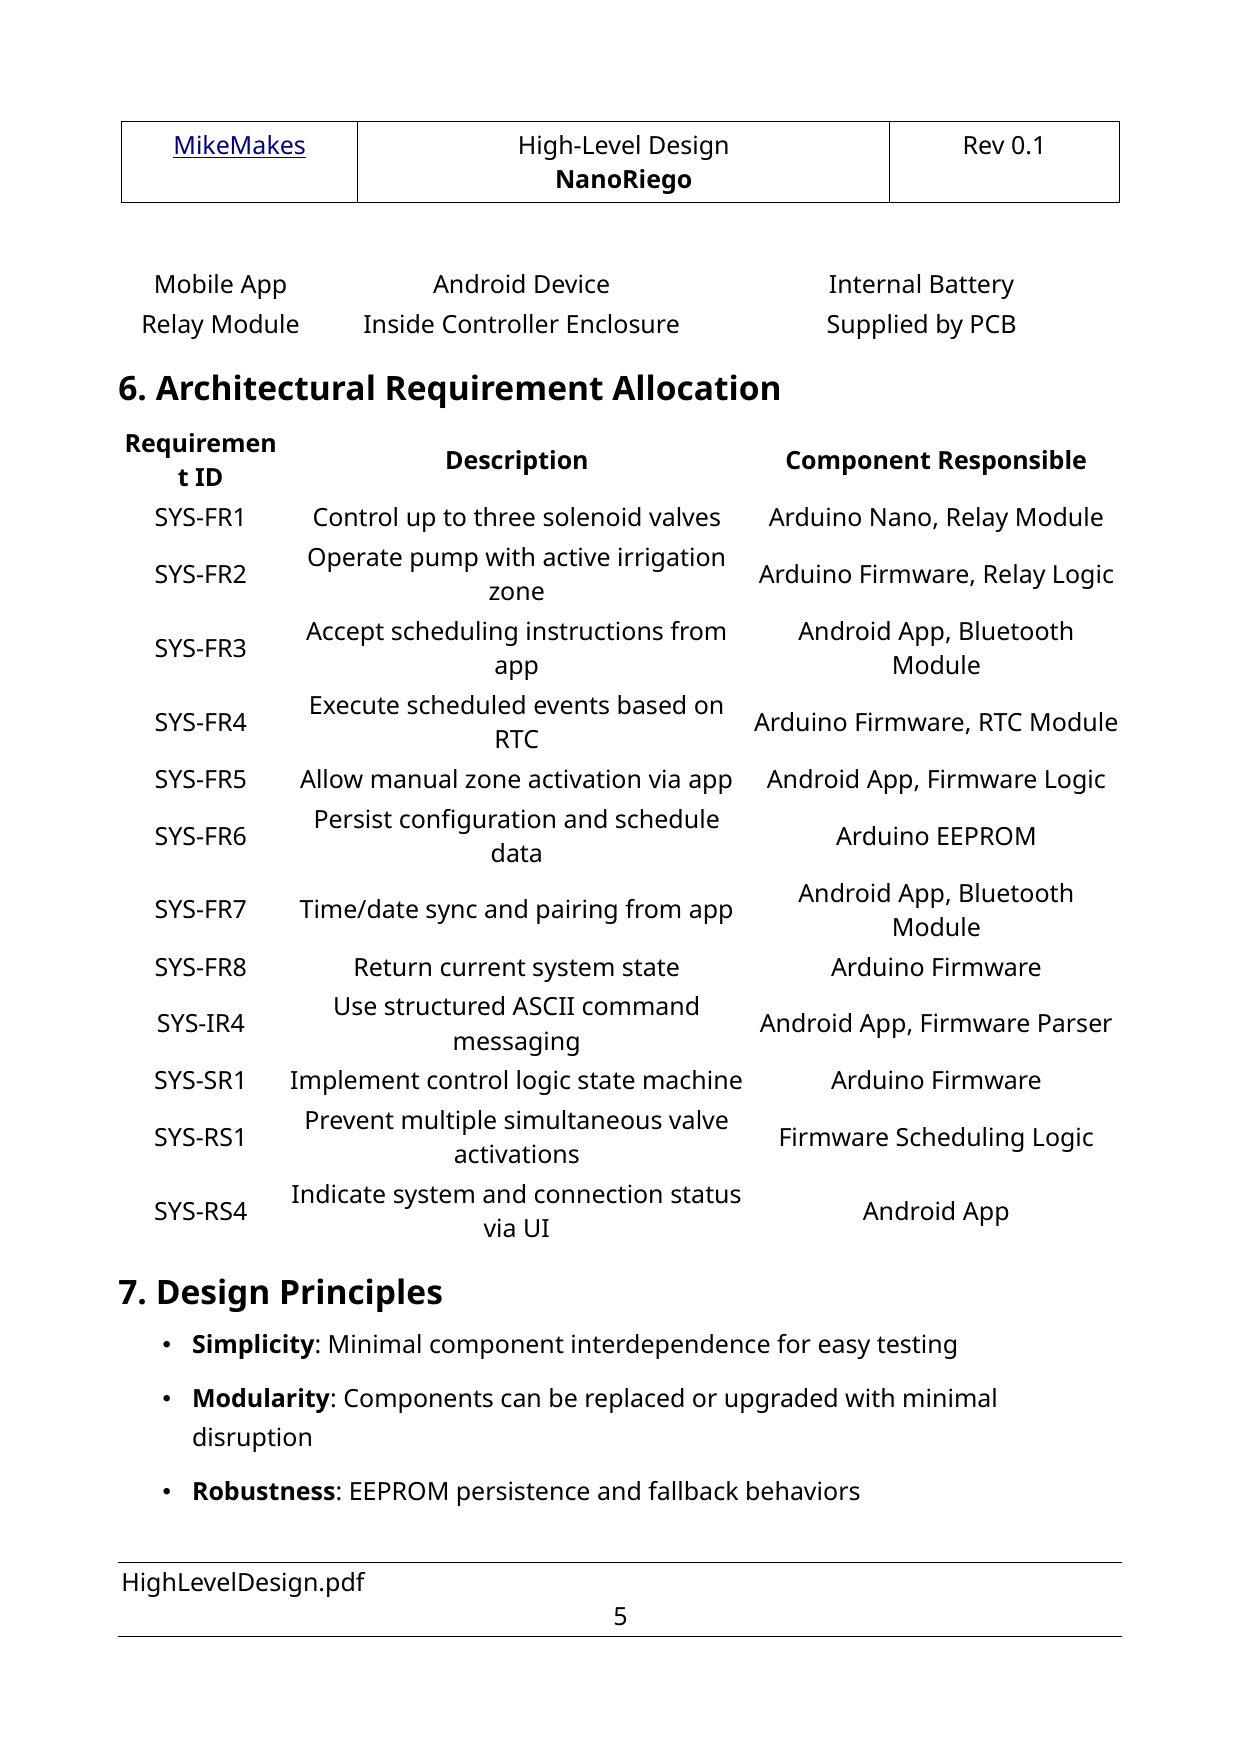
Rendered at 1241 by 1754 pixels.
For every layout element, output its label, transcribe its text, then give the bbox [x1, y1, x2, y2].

table_cell SYS-IR4 [118, 986, 283, 1060]
table_cell SYS-FR5 [118, 759, 283, 798]
table_cell SYS-FR2 [118, 537, 283, 611]
table_cell Internal Battery [720, 264, 1122, 304]
table_cell Use structured ASCII command messaging [283, 986, 750, 1060]
table_cell SYS-FR6 [118, 798, 283, 872]
table_cell Relay Module [118, 304, 322, 344]
list Modularity: Components can be replaced or upgraded with minimal disruption [162, 1381, 1122, 1454]
table_cell Android Device [323, 264, 720, 304]
table_cell Inside Controller Enclosure [323, 304, 720, 344]
table_cell Firmware Scheduling Logic [750, 1100, 1122, 1174]
table_cell Control up to three solenoid valves [283, 497, 750, 537]
table_cell SYS-RS1 [118, 1100, 283, 1174]
table_cell Prevent multiple simultaneous valve activations [283, 1100, 750, 1174]
table_cell Time/date sync and pairing from app [283, 872, 750, 946]
table_cell Arduino EEPROM [750, 798, 1122, 872]
table_cell Accept scheduling instructions from app [283, 611, 750, 684]
table_cell Persist configuration and schedule data [283, 798, 750, 872]
table_header Requirement ID [118, 423, 283, 497]
table_cell SYS-FR4 [118, 685, 283, 758]
table_cell Arduino Nano, Relay Module [750, 497, 1122, 537]
table_header Component Responsible [750, 423, 1122, 497]
subtitle 7. Design Principles [118, 1269, 1122, 1314]
table_cell Android App, Firmware Parser [750, 986, 1122, 1060]
table_cell Arduino Firmware [750, 946, 1122, 986]
list Robustness: EEPROM persistence and fallback behaviors [162, 1474, 1122, 1508]
table_cell SYS-FR8 [118, 946, 283, 986]
table_cell Android App, Bluetooth Module [750, 872, 1122, 946]
table_cell Arduino Firmware, Relay Logic [750, 537, 1122, 611]
table_cell Arduino Firmware [750, 1060, 1122, 1100]
table_cell SYS-RS4 [118, 1174, 283, 1248]
list Simplicity: Minimal component interdependence for easy testing [162, 1327, 1122, 1361]
table_cell Android App, Firmware Logic [750, 759, 1122, 798]
table_cell Android App [750, 1174, 1122, 1248]
table_cell Allow manual zone activation via app [283, 759, 750, 798]
table_cell Return current system state [283, 946, 750, 986]
subtitle 6. Architectural Requirement Allocation [118, 364, 1122, 410]
table_header Description [283, 423, 750, 497]
table_cell Indicate system and connection status via UI [283, 1174, 750, 1248]
table_cell Operate pump with active irrigation zone [283, 537, 750, 611]
table_cell SYS-SR1 [118, 1060, 283, 1100]
table_cell Mobile App [118, 264, 322, 304]
table_cell Android App, Bluetooth Module [750, 611, 1122, 684]
table_cell Arduino Firmware, RTC Module [750, 685, 1122, 758]
table_cell SYS-FR1 [118, 497, 283, 537]
table_cell Execute scheduled events based on RTC [283, 685, 750, 758]
table_cell Implement control logic state machine [283, 1060, 750, 1100]
table_cell SYS-FR7 [118, 872, 283, 946]
table_cell SYS-FR3 [118, 611, 283, 684]
table_cell Supplied by PCB [720, 304, 1122, 344]
